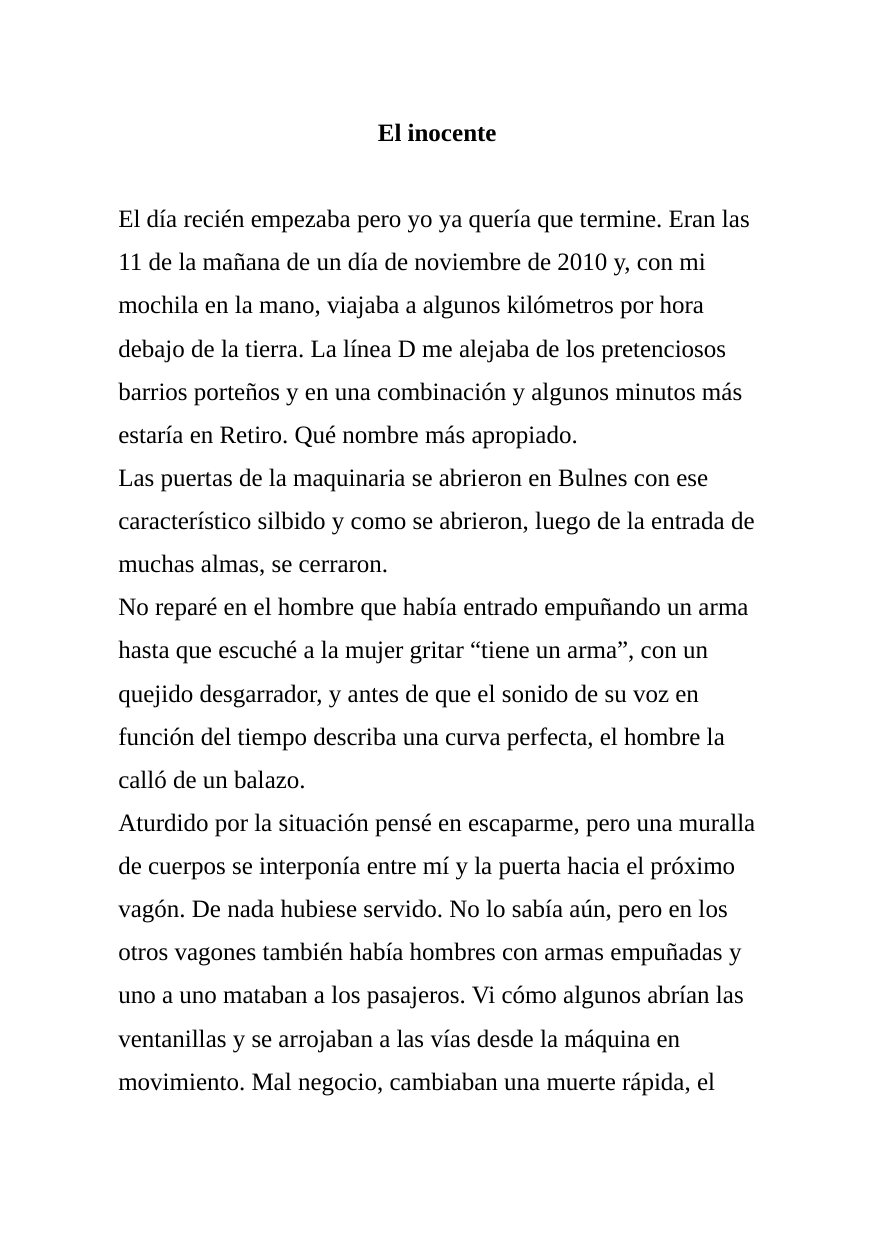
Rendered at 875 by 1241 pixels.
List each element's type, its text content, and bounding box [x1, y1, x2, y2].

text No reparé en el hombre que había entrado empuñando un arma hasta que escuché a la mujer gritar “tiene un arma”, con un quejido desgarrador, y antes de que el sonido de su voz en función del tiempo describa una curva perfecta, el hombre la calló de un balazo. [118, 592, 756, 794]
text Las puertas de la maquinaria se abrieron en Bulnes con ese característico silbido y como se abrieron, luego de la entrada de muchas almas, se cerraron. [118, 463, 756, 578]
text El día recién empezaba pero yo ya quería que termine. Eran las 11 de la mañana de un día de noviembre de 2010 y, con mi mochila en la mano, viajaba a algunos kilómetros por hora debajo de la tierra. La línea D me alejaba de los pretenciosos barrios porteños y en una combinación y algunos minutos más estaría en Retiro. Qué nombre más apropiado. [118, 204, 756, 449]
text Aturdido por la situación pensé en escaparme, pero una muralla de cuerpos se interponía entre mí y la puerta hacia el próximo vagón. De nada hubiese servido. No lo sabía aún, pero en los otros vagones también había hombres con armas empuñadas y uno a uno mataban a los pasajeros. Vi cómo algunos abrían las ventanillas y se arrojaban a las vías desde la máquina en movimiento. Mal negocio, cambiaban una muerte rápida, el [118, 808, 756, 1096]
text El inocente [118, 118, 756, 147]
